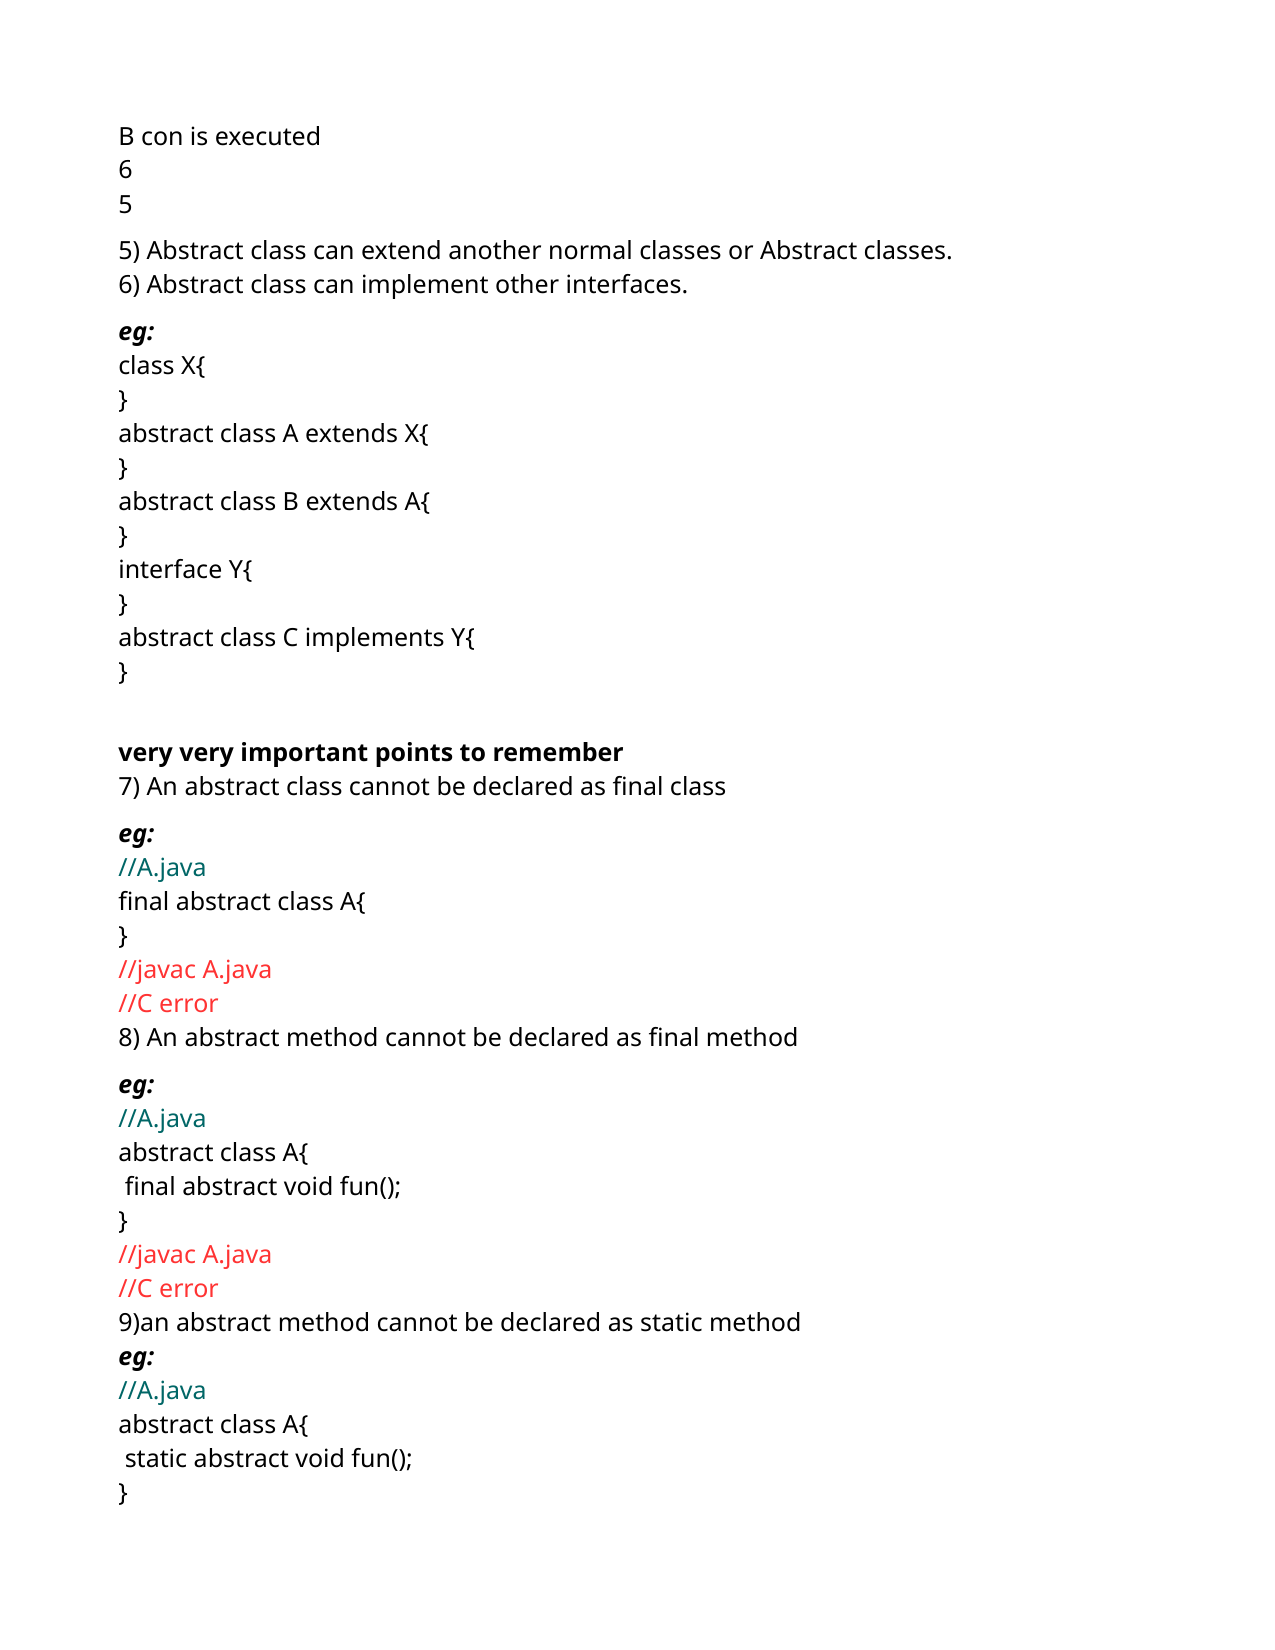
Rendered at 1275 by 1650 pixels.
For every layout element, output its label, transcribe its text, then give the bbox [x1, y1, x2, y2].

text eg: //A.java abstract class A{ final abstract void fun(); } //javac A.java //C error 9)an abstract method cannot be declared as static method eg: //A.java abstract class A{ static abstract void fun(); } [118, 1066, 1157, 1509]
text eg: //A.java final abstract class A{ } //javac A.java //C error 8) An abstract method cannot be declared as final method [118, 815, 1157, 1054]
text B con is executed 6 5 [118, 118, 1157, 220]
text very very important points to remember 7) An abstract class cannot be declared as final class [118, 701, 1157, 803]
text 5) Abstract class can extend another normal classes or Abstract classes. 6) Abstract class can implement other interfaces. [118, 233, 1157, 301]
text eg: class X{ } abstract class A extends X{ } abstract class B extends A{ } interface Y{ } abstract class C implements Y{ } [118, 313, 1157, 688]
